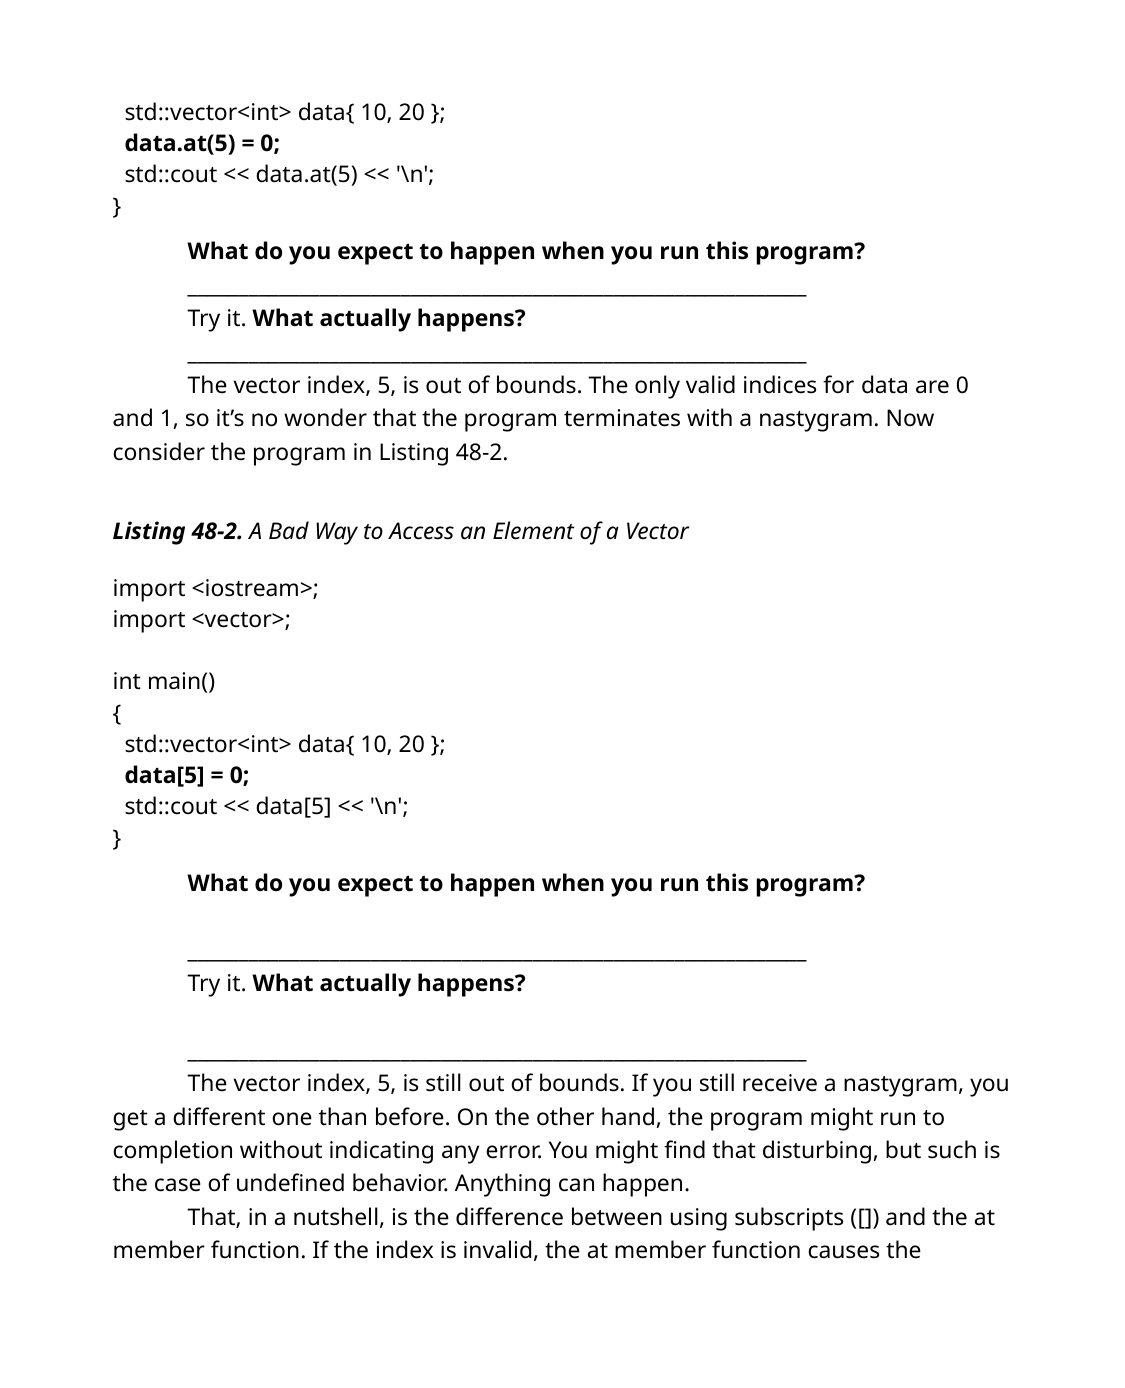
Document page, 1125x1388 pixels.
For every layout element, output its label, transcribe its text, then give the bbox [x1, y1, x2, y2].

text That, in a nutshell, is the difference between using subscripts ([]) and the at member function. If the index is invalid, the at member function causes the [112, 1198, 1012, 1265]
text What do you expect to happen when you run this program? [112, 865, 1012, 898]
text _____________________________________________________________ [112, 333, 1012, 367]
text _____________________________________________________________ [112, 1032, 1012, 1065]
text } [112, 821, 1012, 853]
text } [112, 190, 1012, 221]
text std::cout << data[5] << '\n'; [112, 790, 1012, 821]
text std::cout << data.at(5) << '\n'; [112, 158, 1012, 190]
text data.at(5) = 0; [112, 127, 1012, 158]
text int main() [112, 665, 1012, 696]
text import <vector>; [112, 603, 1012, 634]
text _____________________________________________________________ [112, 932, 1012, 965]
text What do you expect to happen when you run this program? [112, 233, 1012, 267]
text import <iostream>; [112, 571, 1012, 603]
text The vector index, 5, is out of bounds. The only valid indices for data are 0 and 1, so it’s no wonder that the program terminates with a nastygram. Now consider the program in Listing 48-2. [112, 367, 1012, 467]
text Listing 48-2. A Bad Way to Access an Element of a Vector [112, 515, 1012, 546]
text std::vector<int> data{ 10, 20 }; [112, 96, 1012, 127]
text Try it. What actually happens? [112, 965, 1012, 998]
text { [112, 696, 1012, 728]
text The vector index, 5, is still out of bounds. If you still receive a nastygram, you get a different one than before. On the other hand, the program might run to completion without indicating any error. You might find that disturbing, but such is the case of undefined behavior. Anything can happen. [112, 1065, 1012, 1198]
text std::vector<int> data{ 10, 20 }; [112, 728, 1012, 759]
text _____________________________________________________________ [112, 267, 1012, 300]
text Try it. What actually happens? [112, 300, 1012, 333]
text data[5] = 0; [112, 759, 1012, 790]
